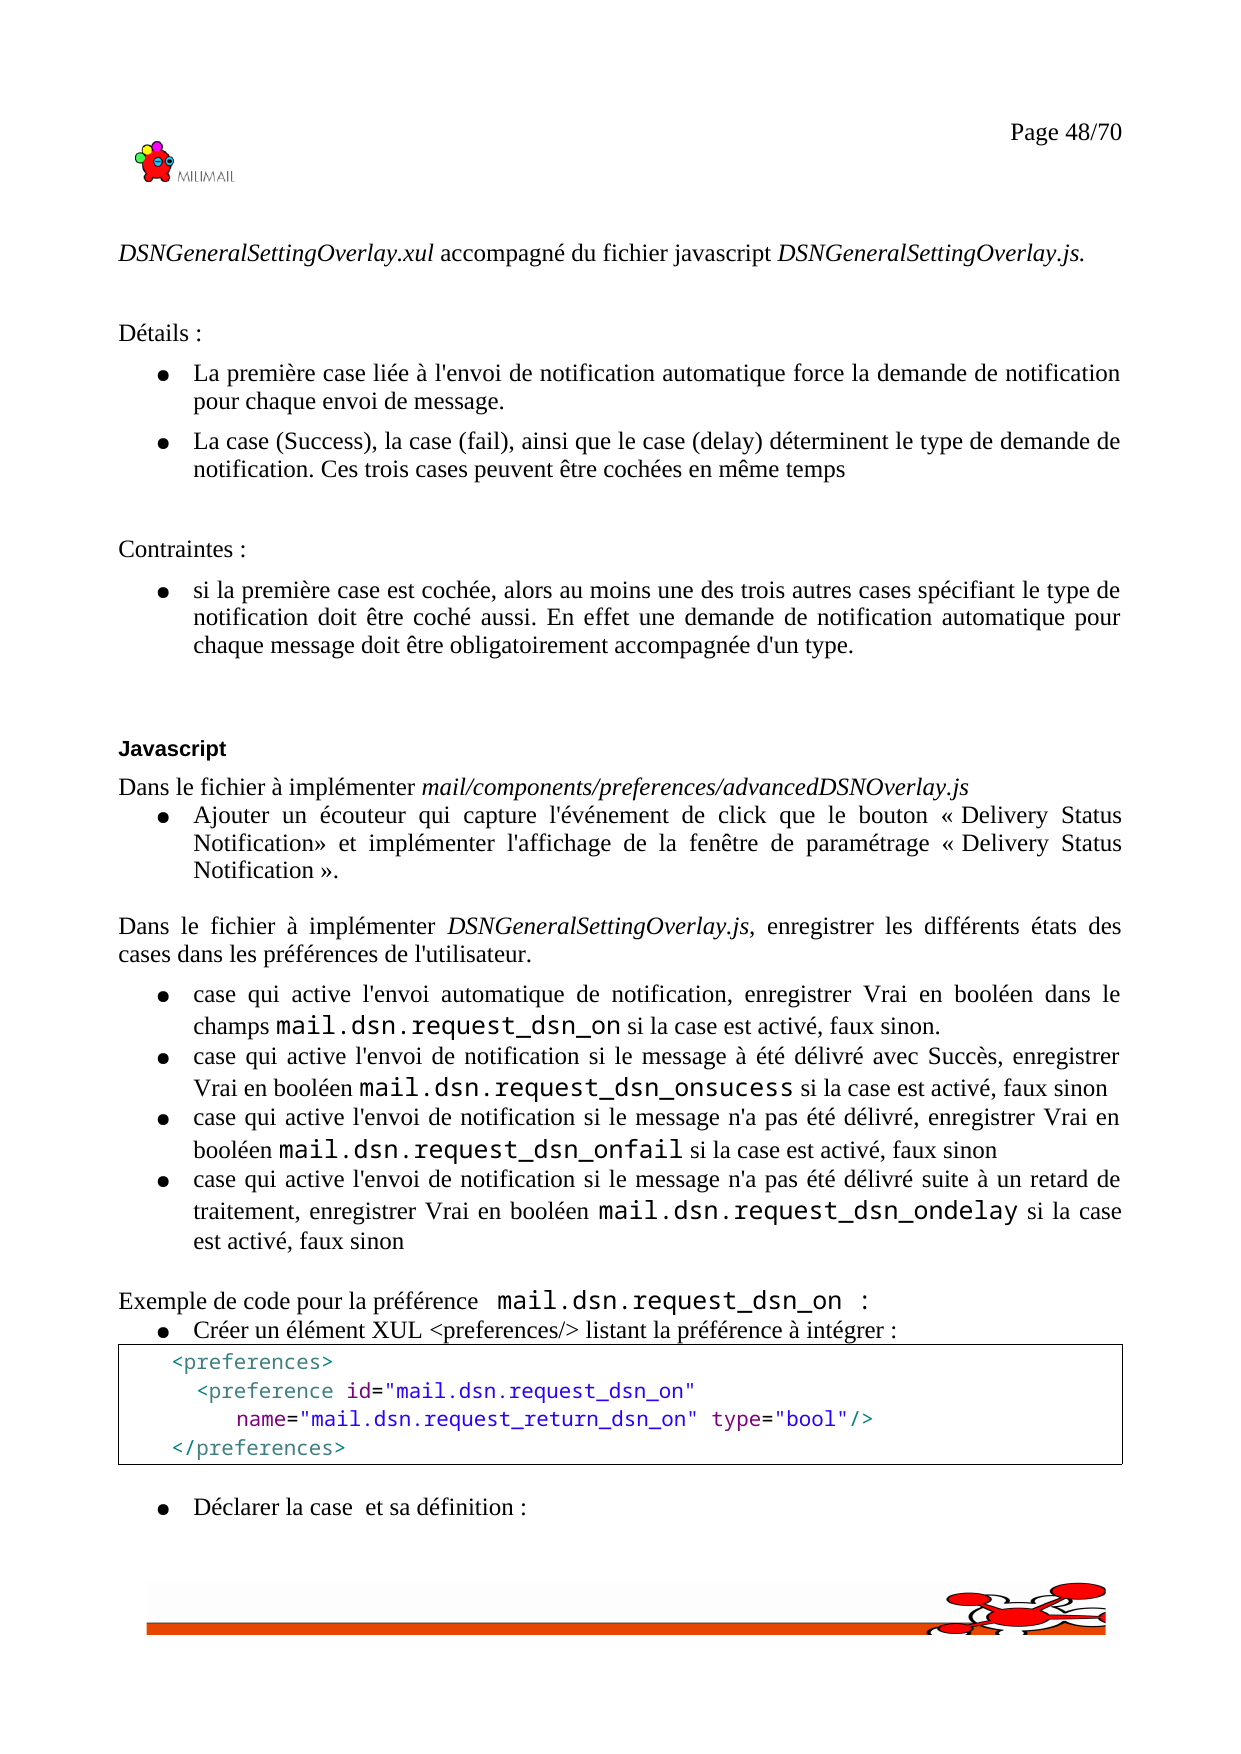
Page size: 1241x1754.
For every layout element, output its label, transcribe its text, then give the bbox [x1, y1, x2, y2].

subtitle Javascript [118, 737, 1122, 761]
text <preference id="mail.dsn.request_dsn_on" name="mail.dsn.request_return_dsn_on" type="bool"/> [119, 1373, 1122, 1429]
picture [146, 1582, 1106, 1635]
list Créer un élément XUL <preferences/> listant la préférence à intégrer : [156, 1317, 1122, 1344]
text Détails : [118, 319, 1122, 347]
list case qui active l'envoi automatique de notification, enregistrer Vrai en booléen dans le champs mail.dsn.request_dsn_on si la case est activé, faux sinon. [156, 980, 1122, 1042]
text <preferences> [119, 1345, 1122, 1373]
list Déclarer la case et sa définition : [156, 1493, 1122, 1520]
list La première case liée à l'envoi de notification automatique force la demande de notification pour chaque envoi de message. [156, 359, 1122, 415]
list Ajouter un écouteur qui capture l'événement de click que le bouton « Delivery Status Notification» et implémenter l'affichage de la fenêtre de paramétrage « Delivery Status Notification ». [156, 801, 1122, 884]
picture [116, 120, 295, 209]
text Dans le fichier à implémenter mail/components/preferences/advancedDSNOverlay.js [118, 773, 1122, 801]
list si la première case est cochée, alors au moins une des trois autres cases spécifiant le type de notification doit être coché aussi. En effet une demande de notification automatique pour chaque message doit être obligatoirement accompagnée d'un type. [156, 576, 1122, 659]
list case qui active l'envoi de notification si le message n'a pas été délivré suite à un retard de traitement, enregistrer Vrai en booléen mail.dsn.request_dsn_ondelay si la case est activé, faux sinon [156, 1165, 1122, 1255]
text </preferences> [119, 1429, 1122, 1464]
list case qui active l'envoi de notification si le message n'a pas été délivré, enregistrer Vrai en booléen mail.dsn.request_dsn_onfail si la case est activé, faux sinon [156, 1103, 1122, 1165]
text Dans le fichier à implémenter DSNGeneralSettingOverlay.js, enregistrer les différents états des cases dans les préférences de l'utilisateur. [118, 912, 1122, 967]
list La case (Success), la case (fail), ainsi que le case (delay) déterminent le type de demande de notification. Ces trois cases peuvent être cochées en même temps [156, 427, 1122, 483]
list case qui active l'envoi de notification si le message à été délivré avec Succès, enregistrer Vrai en booléen mail.dsn.request_dsn_onsucess si la case est activé, faux sinon [156, 1042, 1122, 1103]
text DSNGeneralSettingOverlay.xul accompagné du fichier javascript DSNGeneralSettingOverlay.js. [118, 239, 1122, 267]
text Contraintes : [118, 536, 1122, 563]
text Exemple de code pour la préférence mail.dsn.request_dsn_on : [118, 1282, 1122, 1317]
